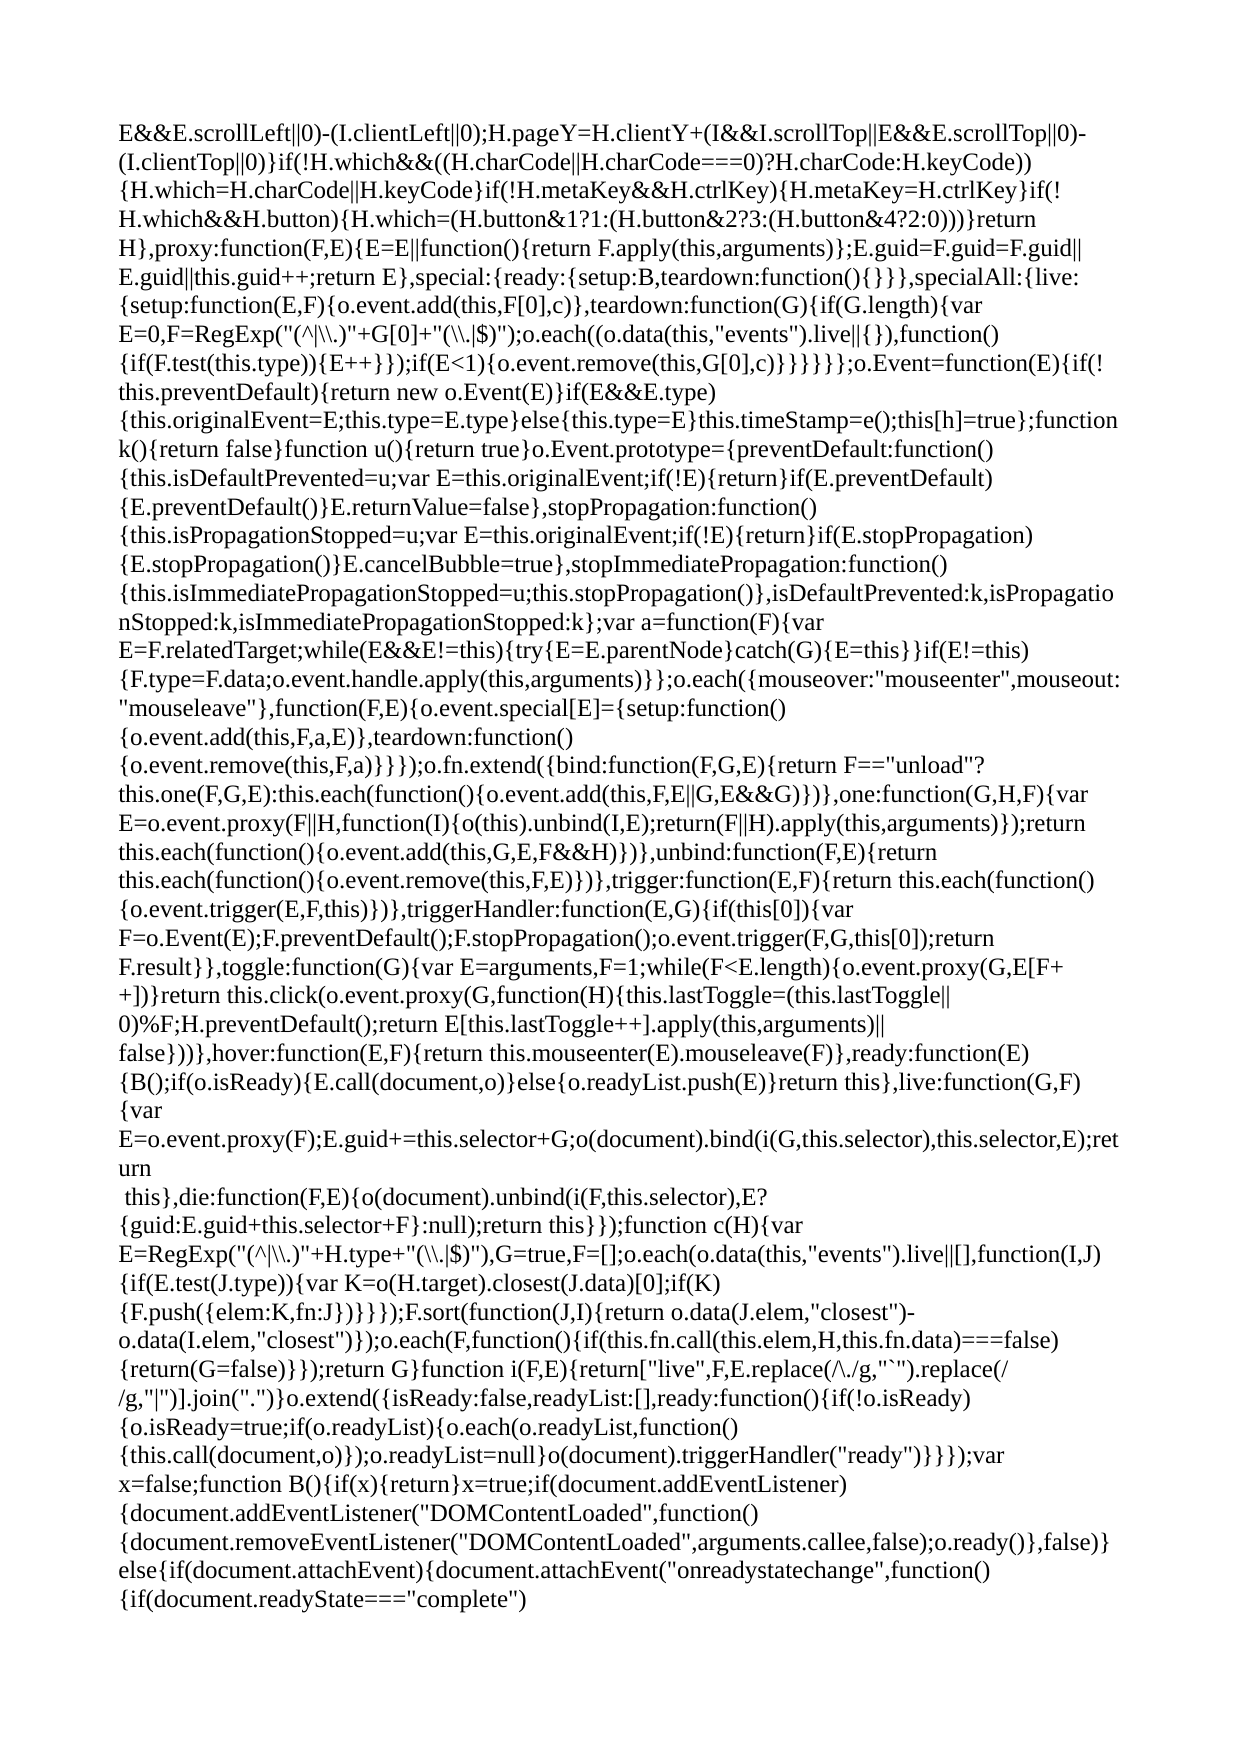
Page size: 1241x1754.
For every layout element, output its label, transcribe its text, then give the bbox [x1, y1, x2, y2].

text this},die:function(F,E){o(document).unbind(i(F,this.selector),E?{guid:E.guid+this.selector+F}:null);return this}});function c(H){var E=RegExp("(^|\\.)"+H.type+"(\\.|$)"),G=true,F=[];o.each(o.data(this,"events").live||[],function(I,J){if(E.test(J.type)){var K=o(H.target).closest(J.data)[0];if(K){F.push({elem:K,fn:J})}}});F.sort(function(J,I){return o.data(J.elem,"closest")-o.data(I.elem,"closest")});o.each(F,function(){if(this.fn.call(this.elem,H,this.fn.data)===false){return(G=false)}});return G}function i(F,E){return["live",F,E.replace(/\./g,"`").replace(/ /g,"|")].join(".")}o.extend({isReady:false,readyList:[],ready:function(){if(!o.isReady){o.isReady=true;if(o.readyList){o.each(o.readyList,function(){this.call(document,o)});o.readyList=null}o(document).triggerHandler("ready")}}});var x=false;function B(){if(x){return}x=true;if(document.addEventListener){document.addEventListener("DOMContentLoaded",function(){document.removeEventListener("DOMContentLoaded",arguments.callee,false);o.ready()},false)}else{if(document.attachEvent){document.attachEvent("onreadystatechange",function(){if(document.readyState==="complete") [118, 1182, 1122, 1613]
text E&&E.scrollLeft||0)-(I.clientLeft||0);H.pageY=H.clientY+(I&&I.scrollTop||E&&E.scrollTop||0)-(I.clientTop||0)}if(!H.which&&((H.charCode||H.charCode===0)?H.charCode:H.keyCode)){H.which=H.charCode||H.keyCode}if(!H.metaKey&&H.ctrlKey){H.metaKey=H.ctrlKey}if(!H.which&&H.button){H.which=(H.button&1?1:(H.button&2?3:(H.button&4?2:0)))}return H},proxy:function(F,E){E=E||function(){return F.apply(this,arguments)};E.guid=F.guid=F.guid||E.guid||this.guid++;return E},special:{ready:{setup:B,teardown:function(){}}},specialAll:{live:{setup:function(E,F){o.event.add(this,F[0],c)},teardown:function(G){if(G.length){var E=0,F=RegExp("(^|\\.)"+G[0]+"(\\.|$)");o.each((o.data(this,"events").live||{}),function(){if(F.test(this.type)){E++}});if(E<1){o.event.remove(this,G[0],c)}}}}}};o.Event=function(E){if(!this.preventDefault){return new o.Event(E)}if(E&&E.type){this.originalEvent=E;this.type=E.type}else{this.type=E}this.timeStamp=e();this[h]=true};function k(){return false}function u(){return true}o.Event.prototype={preventDefault:function(){this.isDefaultPrevented=u;var E=this.originalEvent;if(!E){return}if(E.preventDefault){E.preventDefault()}E.returnValue=false},stopPropagation:function(){this.isPropagationStopped=u;var E=this.originalEvent;if(!E){return}if(E.stopPropagation){E.stopPropagation()}E.cancelBubble=true},stopImmediatePropagation:function(){this.isImmediatePropagationStopped=u;this.stopPropagation()},isDefaultPrevented:k,isPropagationStopped:k,isImmediatePropagationStopped:k};var a=function(F){var E=F.relatedTarget;while(E&&E!=this){try{E=E.parentNode}catch(G){E=this}}if(E!=this){F.type=F.data;o.event.handle.apply(this,arguments)}};o.each({mouseover:"mouseenter",mouseout:"mouseleave"},function(F,E){o.event.special[E]={setup:function(){o.event.add(this,F,a,E)},teardown:function(){o.event.remove(this,F,a)}}});o.fn.extend({bind:function(F,G,E){return F=="unload"?this.one(F,G,E):this.each(function(){o.event.add(this,F,E||G,E&&G)})},one:function(G,H,F){var E=o.event.proxy(F||H,function(I){o(this).unbind(I,E);return(F||H).apply(this,arguments)});return this.each(function(){o.event.add(this,G,E,F&&H)})},unbind:function(F,E){return this.each(function(){o.event.remove(this,F,E)})},trigger:function(E,F){return this.each(function(){o.event.trigger(E,F,this)})},triggerHandler:function(E,G){if(this[0]){var F=o.Event(E);F.preventDefault();F.stopPropagation();o.event.trigger(F,G,this[0]);return F.result}},toggle:function(G){var E=arguments,F=1;while(F<E.length){o.event.proxy(G,E[F++])}return this.click(o.event.proxy(G,function(H){this.lastToggle=(this.lastToggle||0)%F;H.preventDefault();return E[this.lastToggle++].apply(this,arguments)||false}))},hover:function(E,F){return this.mouseenter(E).mouseleave(F)},ready:function(E){B();if(o.isReady){E.call(document,o)}else{o.readyList.push(E)}return this},live:function(G,F){var E=o.event.proxy(F);E.guid+=this.selector+G;o(document).bind(i(G,this.selector),this.selector,E);return [118, 118, 1122, 1182]
